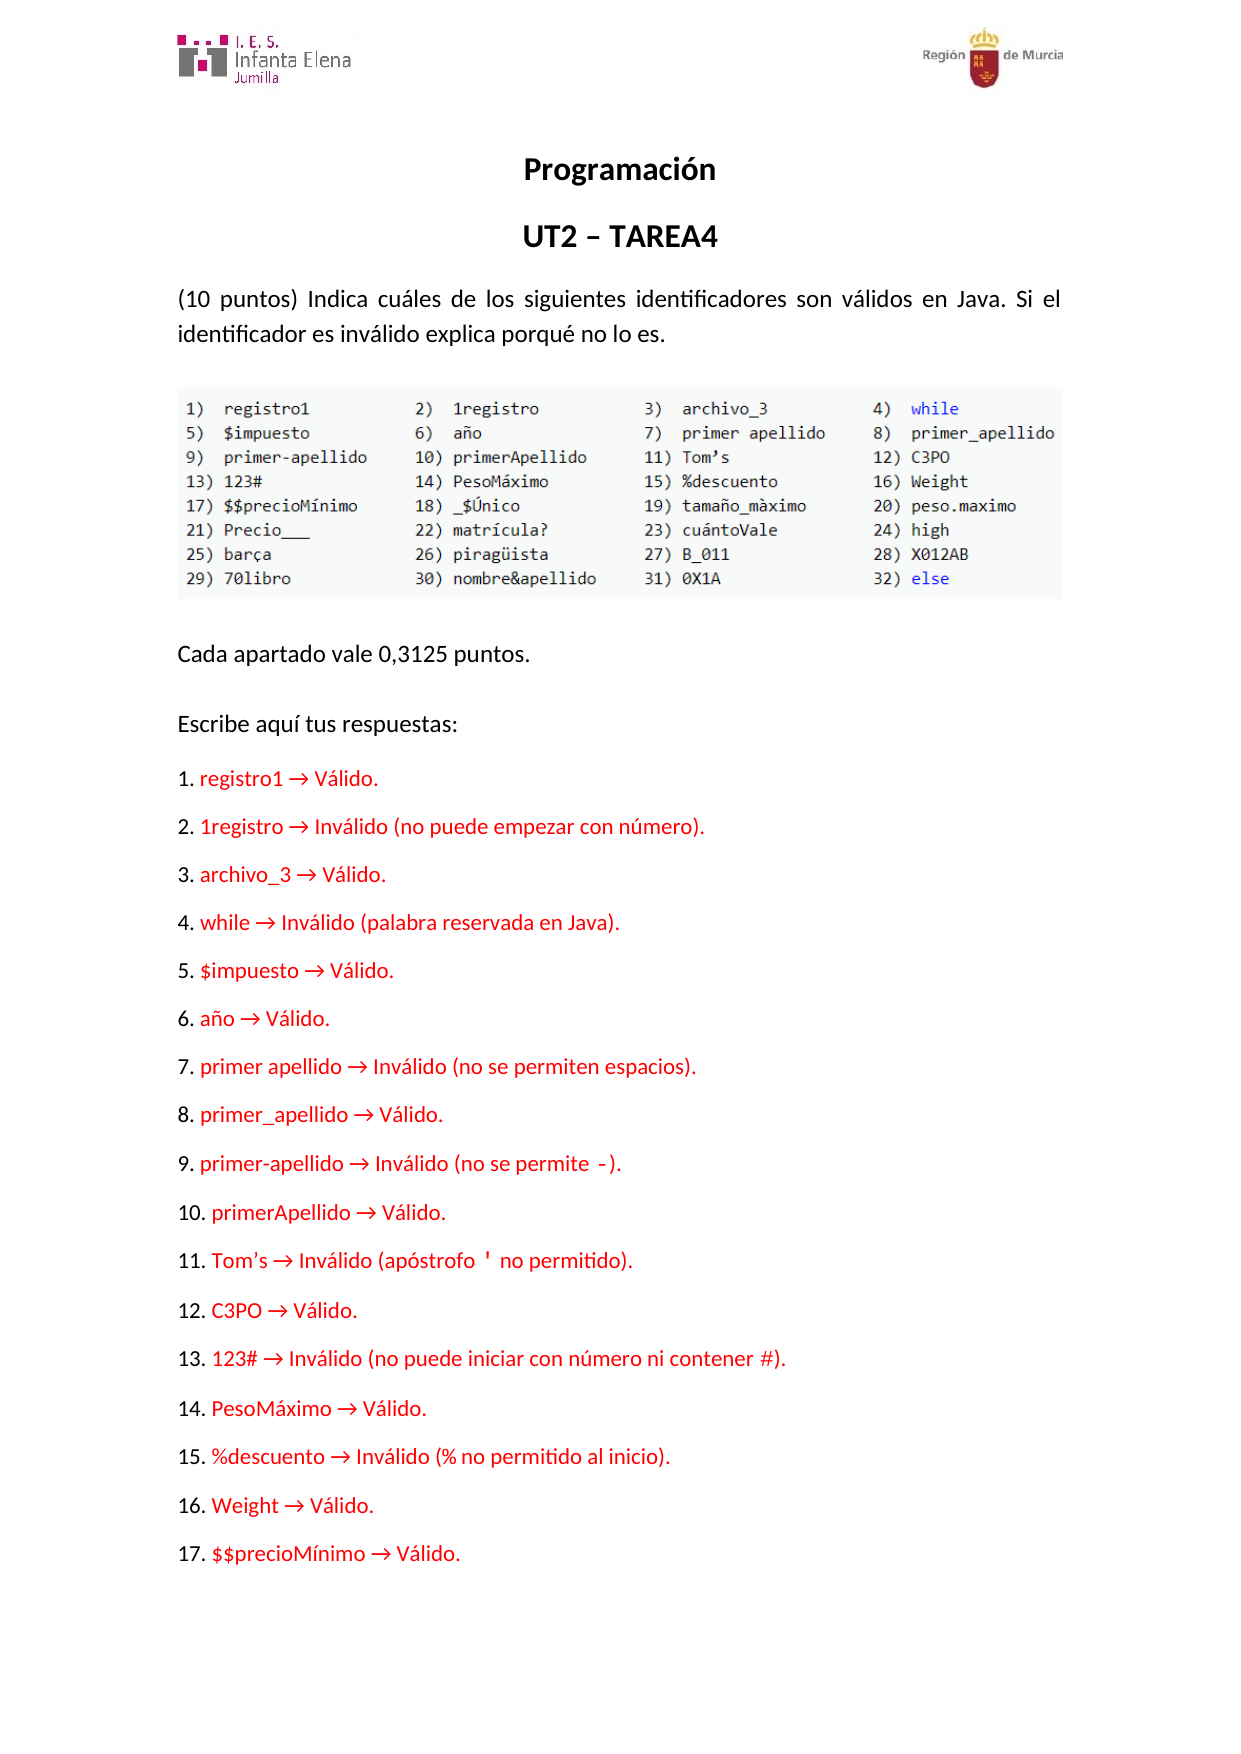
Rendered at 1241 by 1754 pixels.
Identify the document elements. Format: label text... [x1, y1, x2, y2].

text 4. while → Inválido (palabra reservada en Java). [177, 908, 1063, 936]
text 8. primer_apellido → Válido. [177, 1101, 1063, 1128]
text 9. primer-apellido → Inválido (no se permite -). [177, 1149, 1063, 1178]
text 5. $impuesto → Válido. [177, 956, 1063, 984]
text 13. 123# → Inválido (no puede iniciar con número ni contener #). [177, 1344, 1063, 1373]
text 16. Weight → Válido. [177, 1491, 1063, 1519]
list (10 puntos) Indica cuáles de los siguientes identificadores son válidos en Java. Si el identificador es inválido explica porqué no lo es. [177, 283, 1063, 348]
text 3. archivo_3 → Válido. [177, 860, 1063, 888]
text 2. 1registro → Inválido (no puede empezar con número). [177, 812, 1063, 840]
text 1. registro1 → Válido. [177, 764, 1063, 792]
text 12. C3PO → Válido. [177, 1296, 1063, 1324]
text 15. %descuento → Inválido (% no permitido al inicio). [177, 1442, 1063, 1471]
text Programación [177, 148, 1063, 188]
text 7. primer apellido → Inválido (no se permiten espacios). [177, 1052, 1063, 1080]
list Escribe aquí tus respuestas: [177, 708, 1063, 738]
text 14. PesoMáximo → Válido. [177, 1394, 1063, 1422]
picture [177, 25, 1063, 94]
picture [177, 387, 1063, 599]
text 6. año → Válido. [177, 1004, 1063, 1032]
text UT2 – TAREA4 [177, 215, 1063, 256]
text 17. $$precioMínimo → Válido. [177, 1539, 1063, 1567]
text 10. primerApellido → Válido. [177, 1198, 1063, 1226]
text 11. Tom’s → Inválido (apóstrofo ' no permitido). [177, 1246, 1063, 1276]
list Cada apartado vale 0,3125 puntos. [177, 638, 1063, 668]
